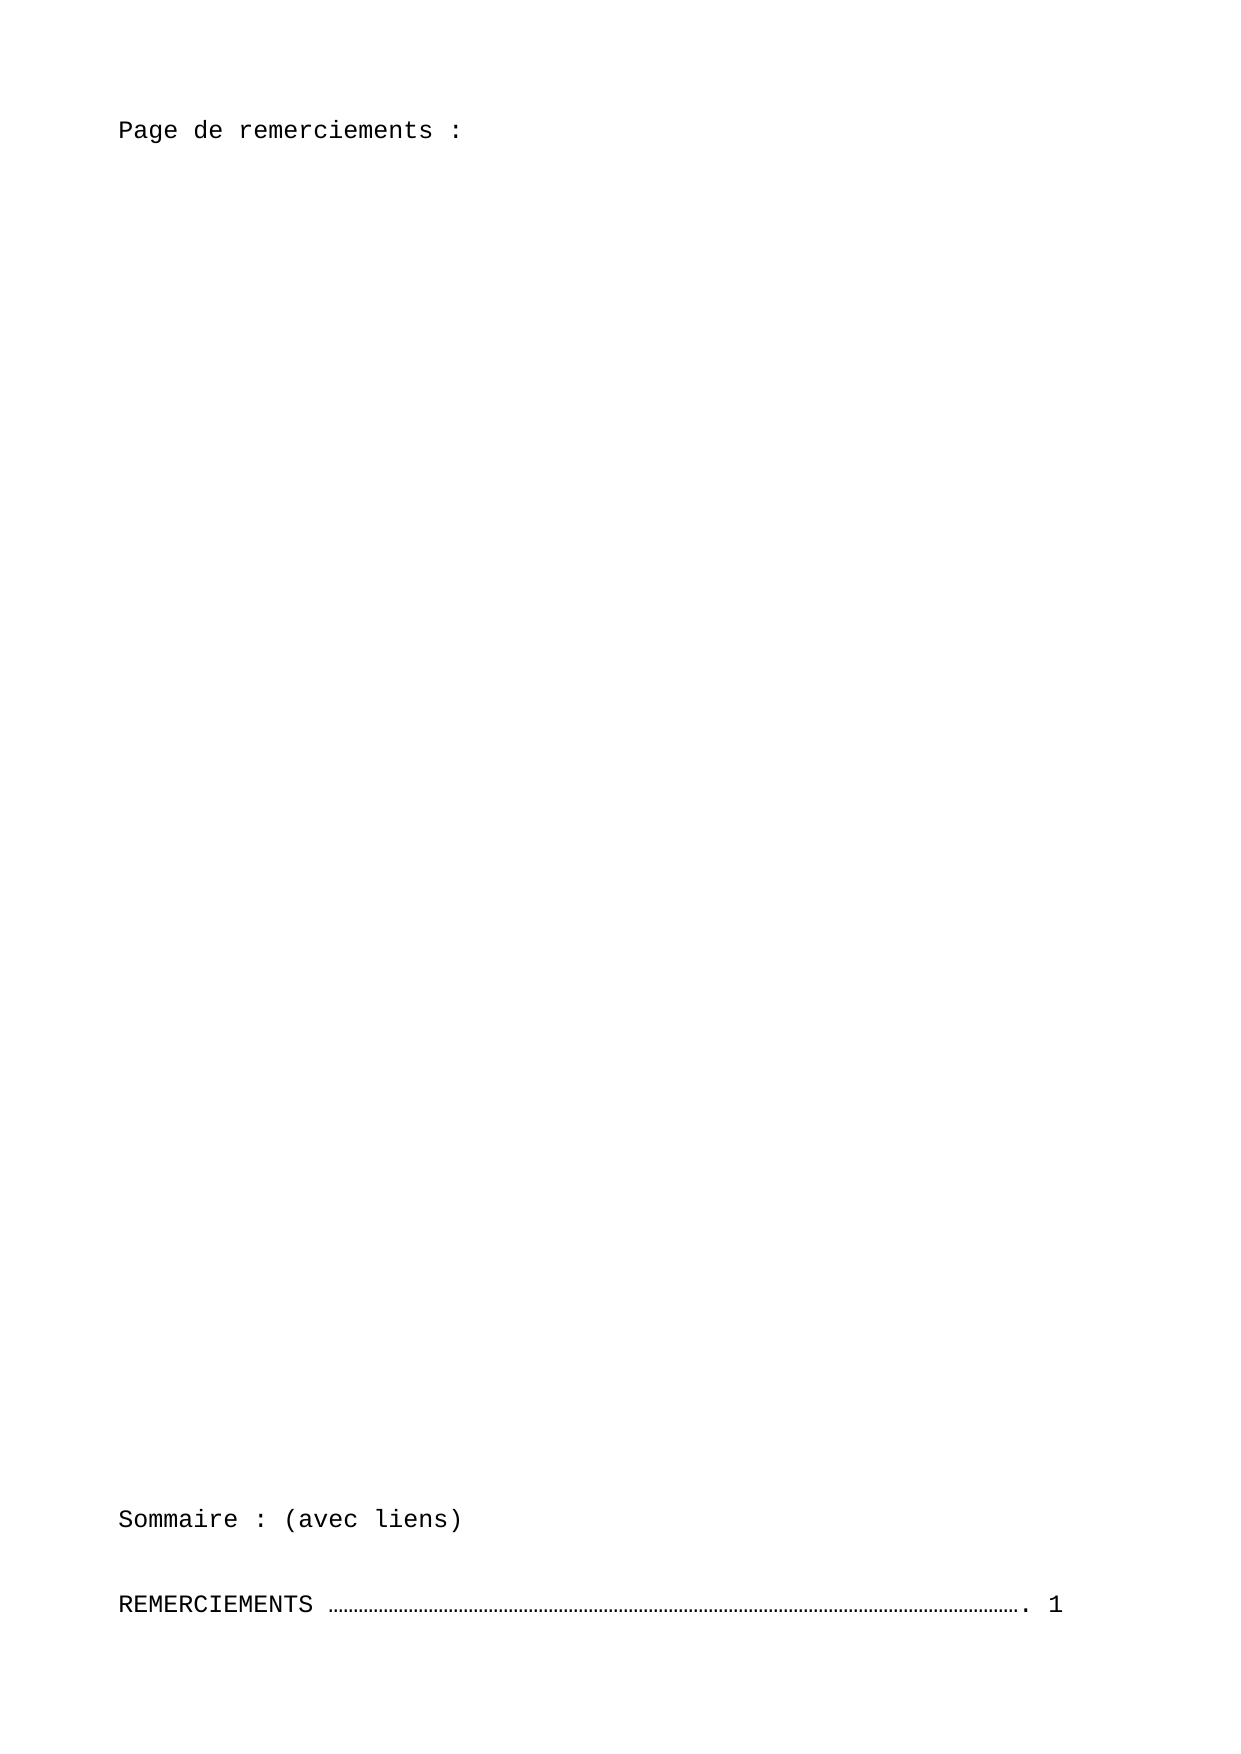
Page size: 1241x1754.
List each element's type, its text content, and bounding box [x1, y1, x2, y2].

text Sommaire : (avec liens) [118, 1506, 1122, 1535]
text REMERCIEMENTS …………………………………………………………………………………………………………………………. 1 [118, 1591, 1122, 1620]
text Page de remerciements : [118, 118, 1122, 146]
